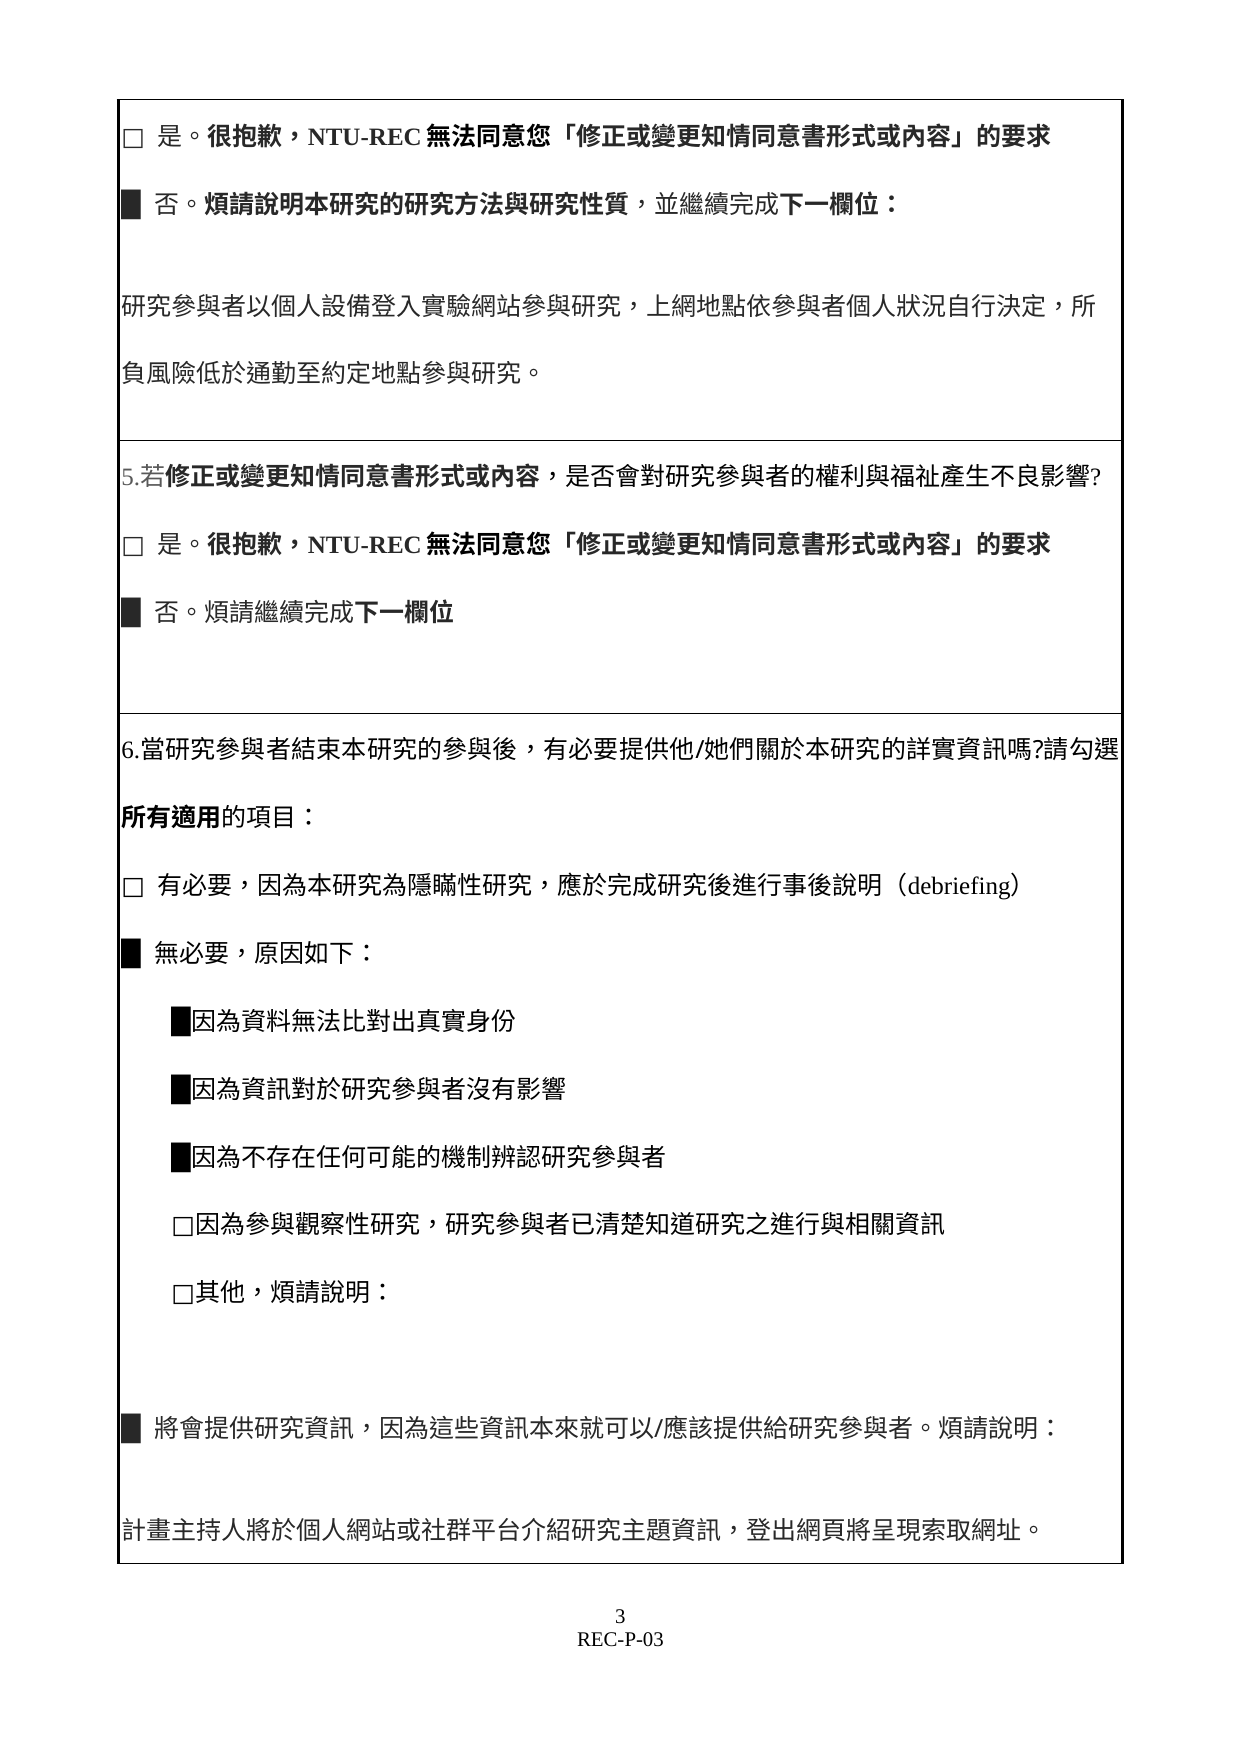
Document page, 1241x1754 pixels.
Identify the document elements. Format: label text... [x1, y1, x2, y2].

table_cell 5.若修正或變更知情同意書形式或內容，是否會對研究參與者的權利與福祉產生不良影響? □ 是。很抱歉，NTU-REC無法同意您「修正或變更知情同意書形式或內容」的要求 █ 否。煩請繼續完成下一欄位 [120, 441, 1121, 713]
table_cell □ 是。很抱歉，NTU-REC無法同意您「修正或變更知情同意書形式或內容」的要求 █ 否。煩請說明本研究的研究方法與研究性質，並繼續完成下一欄位： 研究參與者以個人設備登入實驗網站參與研究，上網地點依參與者個人狀況自行決定，所負風險低於通勤至約定地點參與研究。 [120, 100, 1121, 440]
table_cell 6.當研究參與者結束本研究的參與後，有必要提供他/她們關於本研究的詳實資訊嗎?請勾選所有適用的項目： □ 有必要，因為本研究為隱瞞性研究，應於完成研究後進行事後說明（debriefing） █ 無必要，原因如下： █因為資料無法比對出真實身份 █因為資訊對於研究參與者沒有影響 █因為不存在任何可能的機制辨認研究參與者 □因為參與觀察性研究，研究參與者已清楚知道研究之進行與相關資訊 □其他，煩請說明： █ 將會提供研究資訊，因為這些資訊本來就可以/應該提供給研究參與者。煩請說明： 計畫主持人將於個人網站或社群平台介紹研究主題資訊，登出網頁將呈現索取網址。 [120, 714, 1121, 1563]
